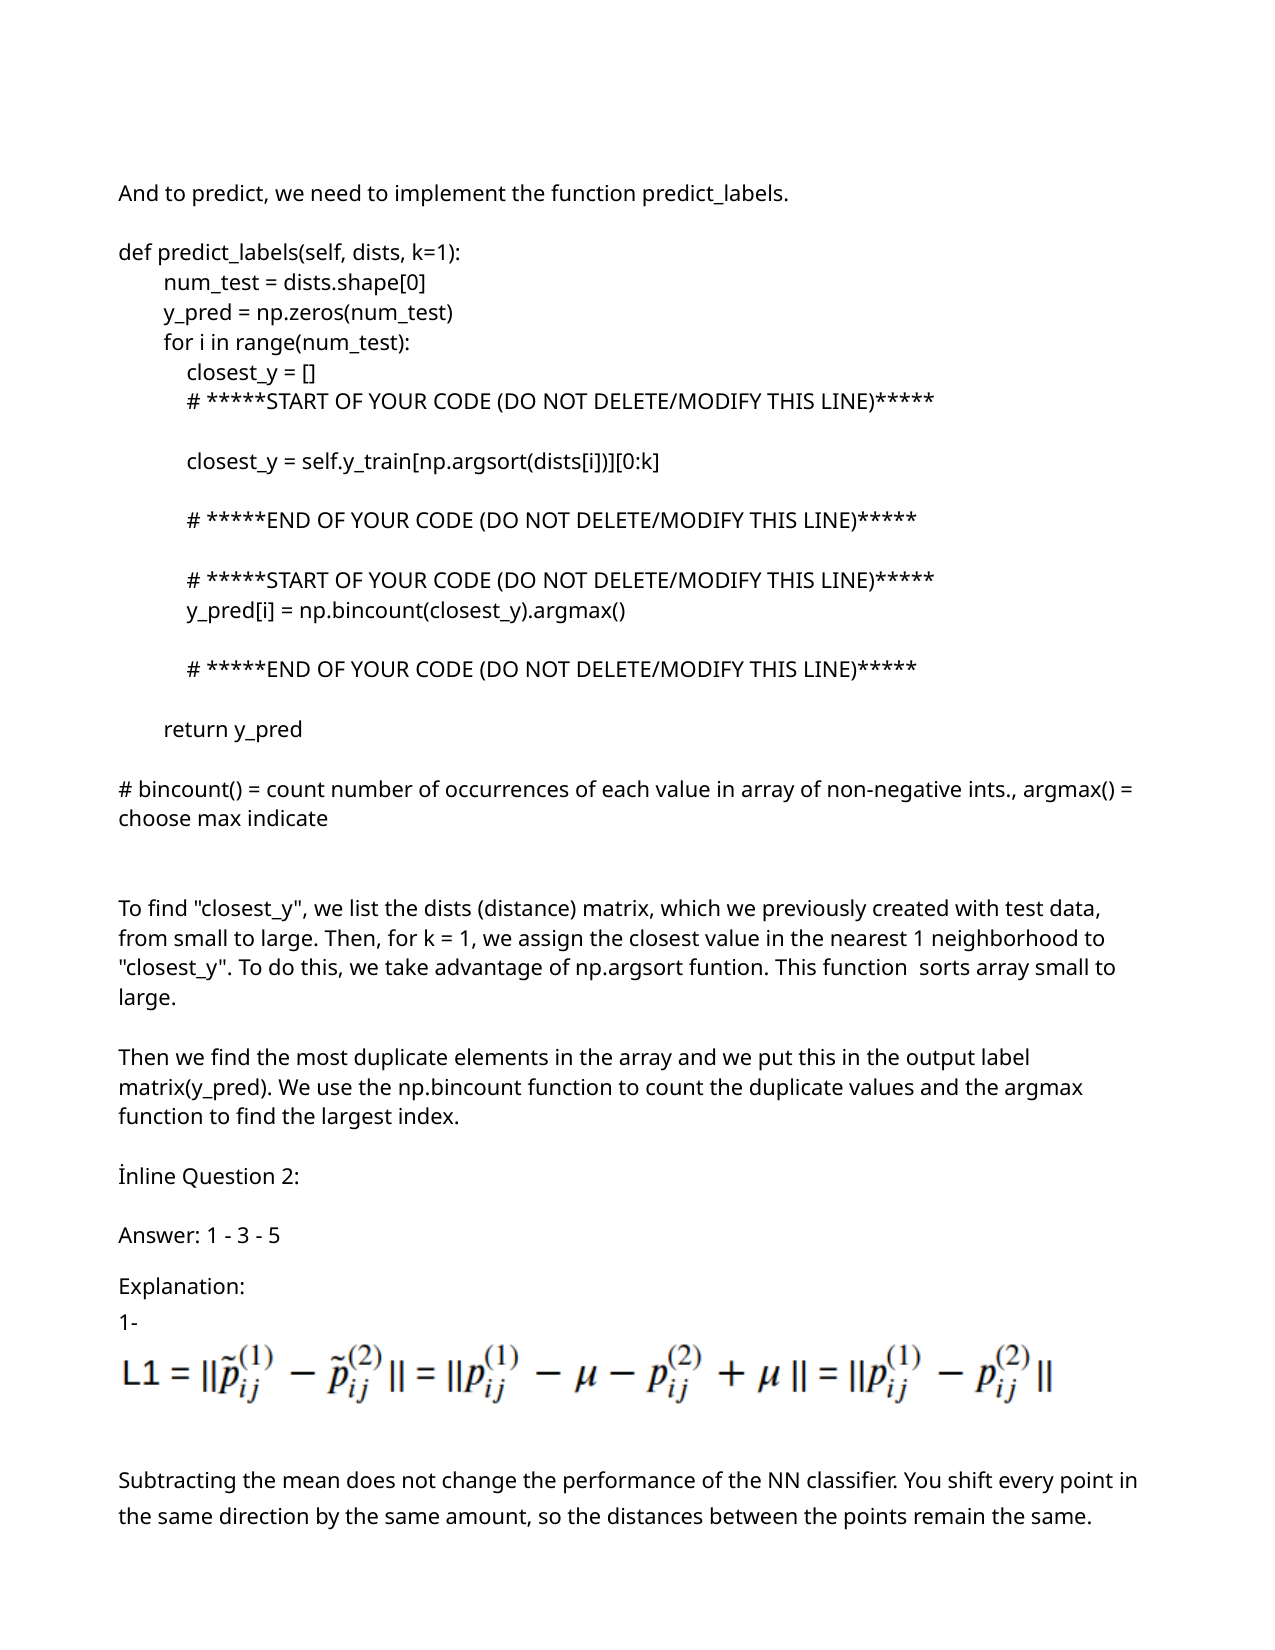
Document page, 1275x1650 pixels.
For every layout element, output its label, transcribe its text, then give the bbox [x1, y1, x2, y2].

text İnline Question 2: [118, 1161, 1157, 1191]
text Then we find the most duplicate elements in the array and we put this in the output label matrix(y_pred). We use the np.bincount function to count the duplicate values and the argmax function to find the largest index. [118, 1042, 1157, 1131]
text # bincount() = count number of occurrences of each value in array of non-negative ints., argmax() = choose max indicate [118, 773, 1157, 833]
text for i in range(num_test): [118, 327, 1157, 356]
text To find "closest_y", we list the dists (distance) matrix, which we previously created with test data, from small to large. Then, for k = 1, we assign the closest value in the nearest 1 neighborhood to "closest_y". To do this, we take advantage of np.argsort funtion. This function sorts array small to large. [118, 893, 1157, 1012]
text And to predict, we need to implement the function predict_labels. [118, 178, 1157, 207]
text Explanation: [118, 1271, 1157, 1301]
text return y_pred [118, 714, 1157, 744]
text closest_y = self.y_train[np.argsort(dists[i])][0:k] [118, 446, 1157, 476]
text Subtracting the mean does not change the performance of the NN classifier. You shift every point in the same direction by the same amount, so the distances between the points remain the same. [118, 1465, 1157, 1530]
text # *****START OF YOUR CODE (DO NOT DELETE/MODIFY THIS LINE)***** [118, 565, 1157, 595]
text closest_y = [] [118, 356, 1157, 386]
text # *****END OF YOUR CODE (DO NOT DELETE/MODIFY THIS LINE)***** [118, 654, 1157, 684]
text 1- [118, 1306, 1157, 1336]
text y_pred = np.zeros(num_test) [118, 297, 1157, 327]
text # *****START OF YOUR CODE (DO NOT DELETE/MODIFY THIS LINE)***** [118, 386, 1157, 416]
text Answer: 1 - 3 - 5 [118, 1220, 1157, 1250]
text def predict_labels(self, dists, k=1): [118, 237, 1157, 267]
text # *****END OF YOUR CODE (DO NOT DELETE/MODIFY THIS LINE)***** [118, 505, 1157, 535]
text num_test = dists.shape[0] [118, 267, 1157, 297]
text y_pred[i] = np.bincount(closest_y).argmax() [118, 595, 1157, 624]
